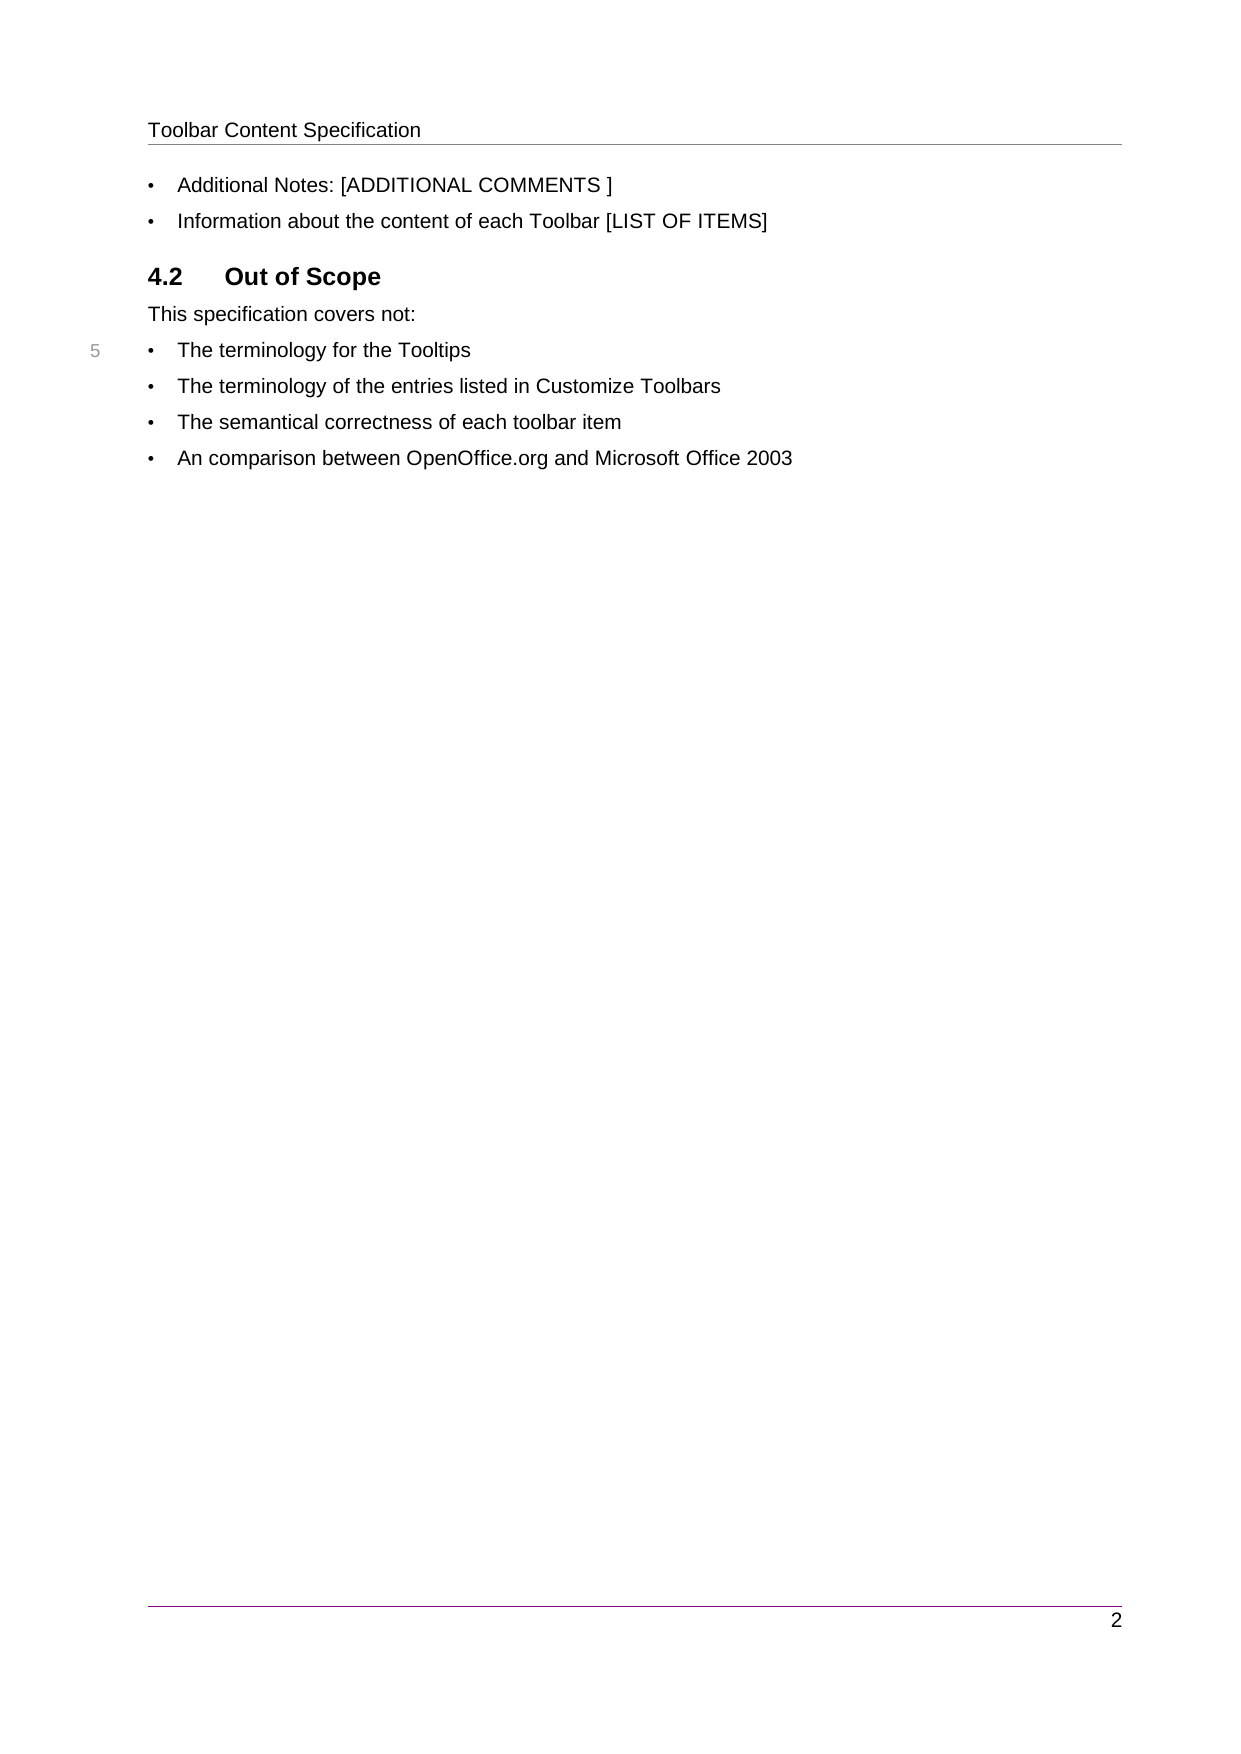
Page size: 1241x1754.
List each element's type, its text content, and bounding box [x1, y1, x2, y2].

text This specification covers not: [148, 302, 1122, 326]
list The terminology for the Tooltips [148, 338, 1122, 362]
list The semantical correctness of each toolbar item [148, 411, 1122, 434]
subtitle Out of Scope [148, 263, 1122, 291]
list Information about the content of each Toolbar [LIST OF ITEMS] [148, 210, 1122, 233]
list Additional Notes: [ADDITIONAL COMMENTS ] [148, 174, 1122, 197]
list The terminology of the entries listed in Customize Toolbars [148, 374, 1122, 398]
list An comparison between OpenOffice.org and Microsoft Office 2003 [148, 447, 1122, 470]
